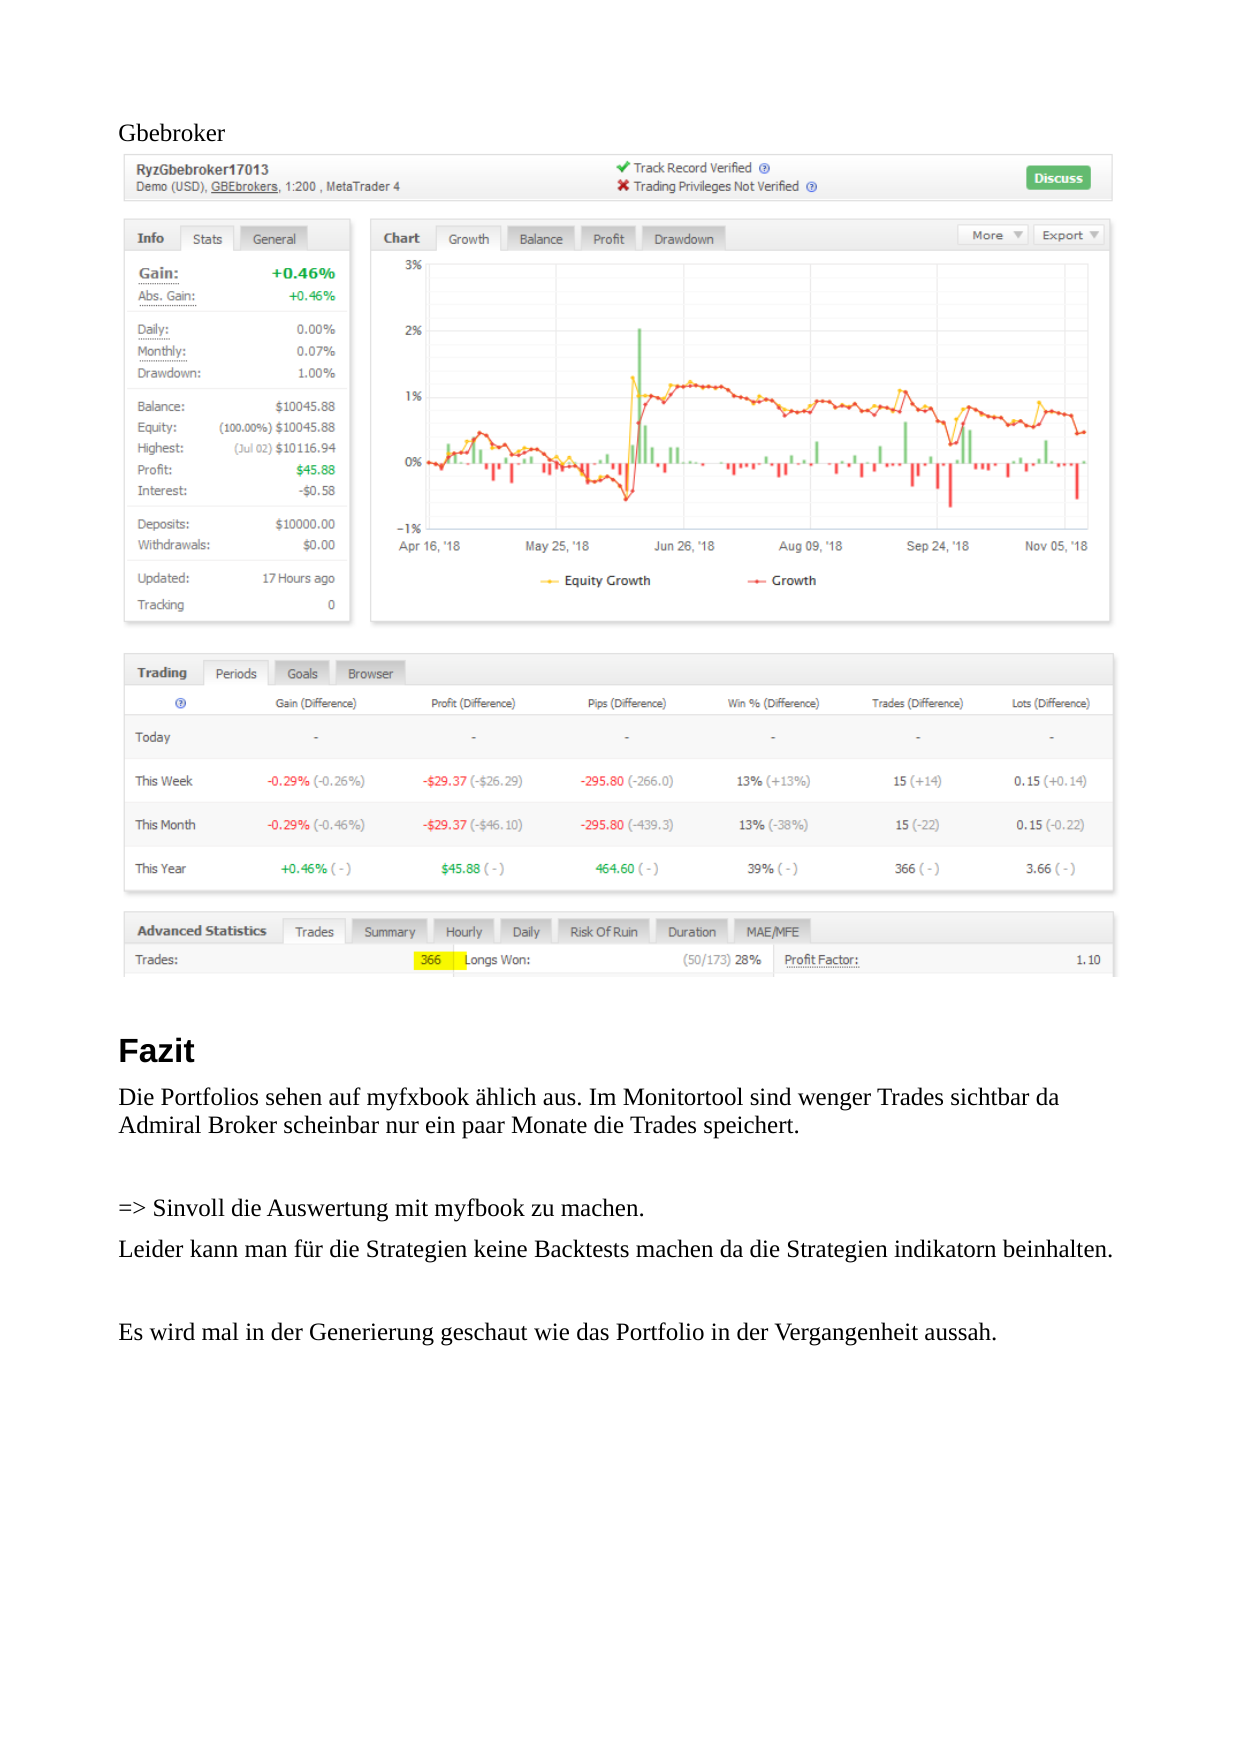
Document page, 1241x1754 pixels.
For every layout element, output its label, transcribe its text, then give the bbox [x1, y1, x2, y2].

text => Sinvoll die Auswertung mit myfbook zu machen. [118, 1193, 1122, 1222]
picture [118, 146, 1122, 977]
text Leider kann man für die Strategien keine Backtests machen da die Strategien indikatorn beinhalten. [118, 1234, 1122, 1263]
text Es wird mal in der Generierung geschaut wie das Portfolio in der Vergangenheit aussah. [118, 1317, 1122, 1346]
text Gbebroker [118, 118, 1122, 146]
subtitle Fazit [118, 1031, 1122, 1069]
text Die Portfolios sehen auf myfxbook ählich aus. Im Monitortool sind wenger Trades sichtbar da Admiral Broker scheinbar nur ein paar Monate die Trades speichert. [118, 1082, 1122, 1139]
